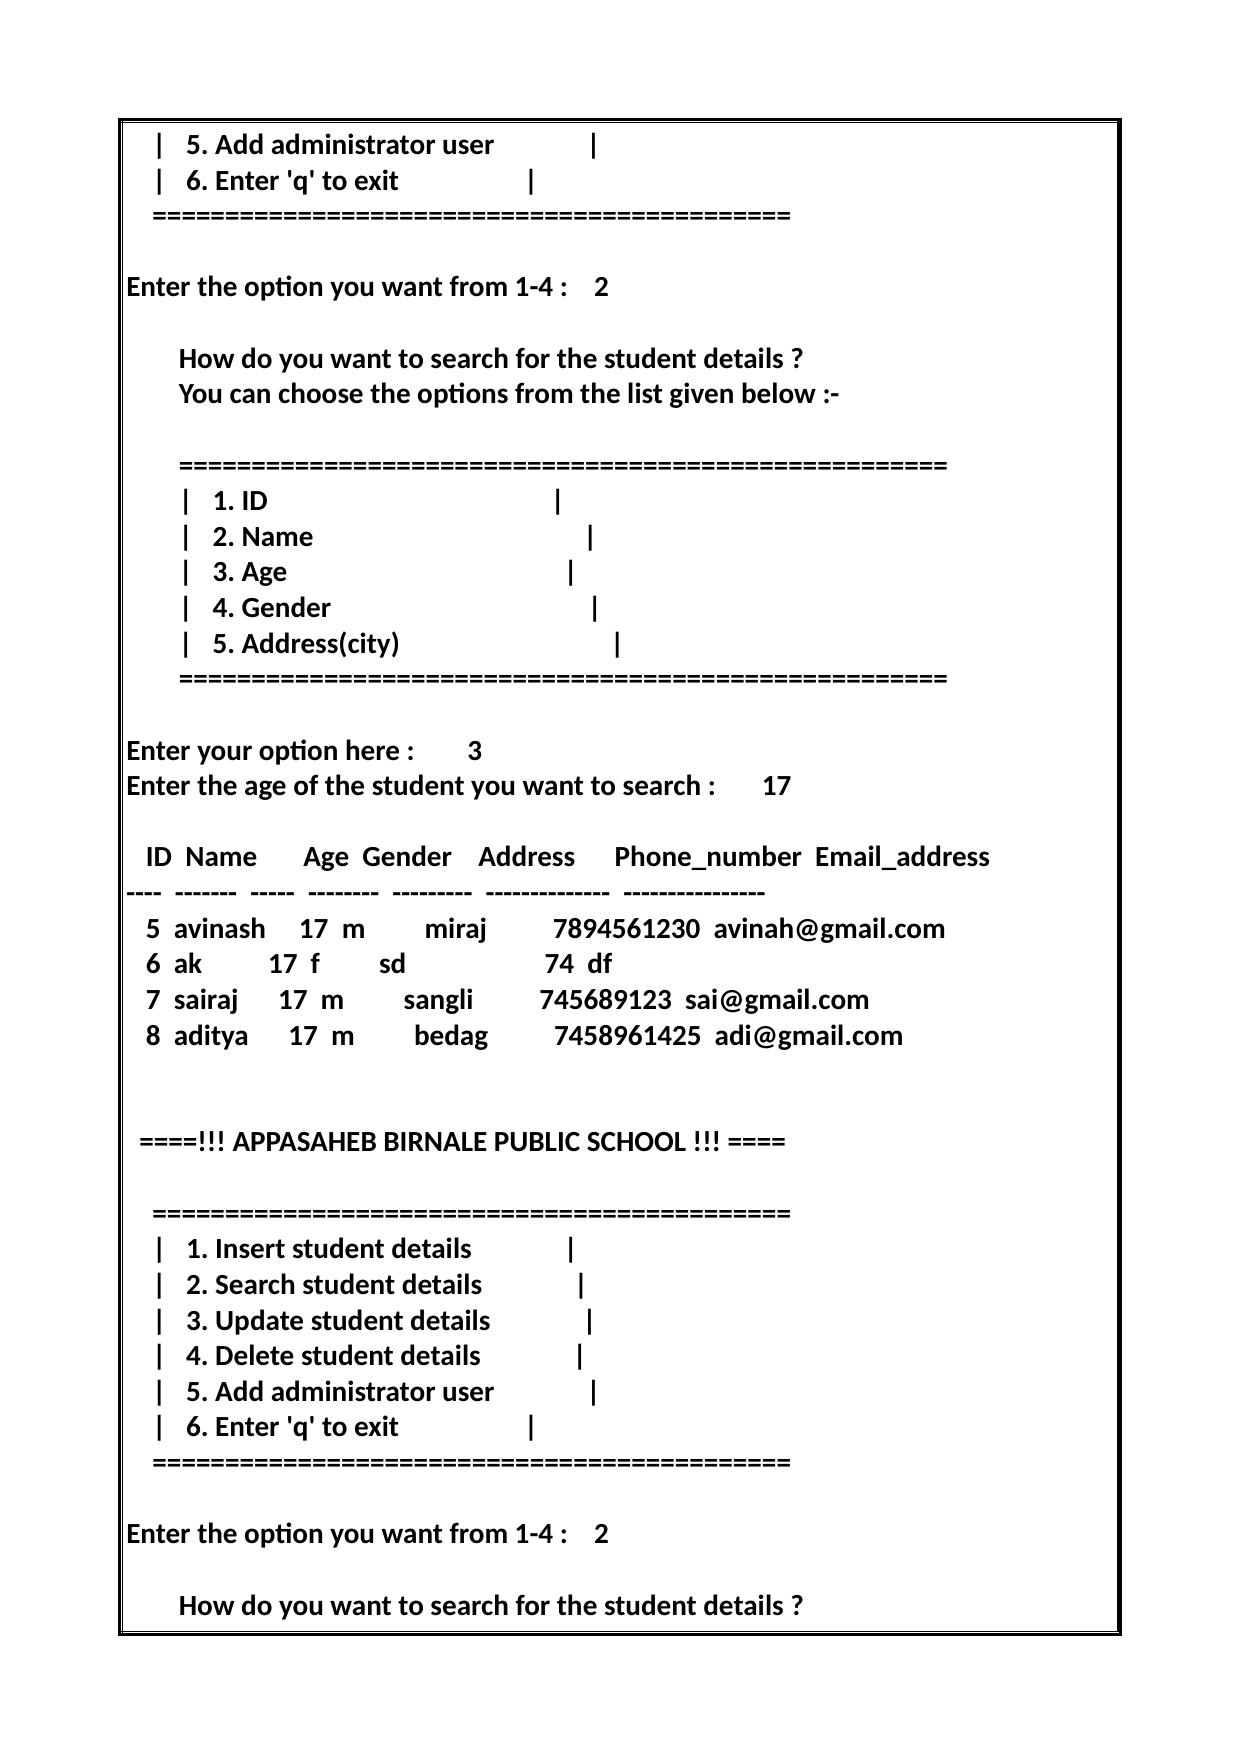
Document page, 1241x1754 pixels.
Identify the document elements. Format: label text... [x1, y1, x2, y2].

text 8 aditya 17 m bedag 7458961425 adi@gmail.com [126, 1017, 1114, 1052]
text You can choose the options from the list given below :- [126, 375, 1114, 411]
text | 6. Enter 'q' to exit | [126, 162, 1114, 197]
text | 6. Enter 'q' to exit | [126, 1408, 1114, 1444]
text | 5. Address(city) | [126, 625, 1114, 660]
text How do you want to search for the student details ? [126, 340, 1114, 375]
text | 2. Search student details | [126, 1266, 1114, 1302]
text How do you want to search for the student details ? [126, 1587, 1114, 1622]
text ===================================================== [126, 447, 1114, 482]
text | 4. Delete student details | [126, 1337, 1114, 1373]
text 7 sairaj 17 m sangli 745689123 sai@gmail.com [126, 981, 1114, 1017]
text ---- ------- ----- -------- --------- -------------- ---------------- [126, 874, 1114, 910]
text ====!!! APPASAHEB BIRNALE PUBLIC SCHOOL !!! ==== [126, 1123, 1114, 1159]
text ============================================ [126, 1444, 1114, 1480]
text | 3. Update student details | [126, 1302, 1114, 1337]
text | 5. Add administrator user | [126, 126, 1114, 162]
text | 4. Gender | [126, 589, 1114, 625]
text Enter the age of the student you want to search : 17 [126, 767, 1114, 803]
text | 1. ID | [126, 482, 1114, 518]
text Enter the option you want from 1-4 : 2 [126, 268, 1114, 304]
text ============================================ [126, 197, 1114, 233]
text | 3. Age | [126, 553, 1114, 589]
text Enter your option here : 3 [126, 732, 1114, 767]
text Enter the option you want from 1-4 : 2 [126, 1515, 1114, 1551]
text 6 ak 17 f sd 74 df [126, 945, 1114, 981]
text | 1. Insert student details | [126, 1230, 1114, 1266]
text | 2. Name | [126, 518, 1114, 553]
text ============================================ [126, 1195, 1114, 1230]
text ===================================================== [126, 660, 1114, 696]
text ID Name Age Gender Address Phone_number Email_address [126, 838, 1114, 874]
text | 5. Add administrator user | [126, 1373, 1114, 1408]
text 5 avinash 17 m miraj 7894561230 avinah@gmail.com [126, 910, 1114, 945]
